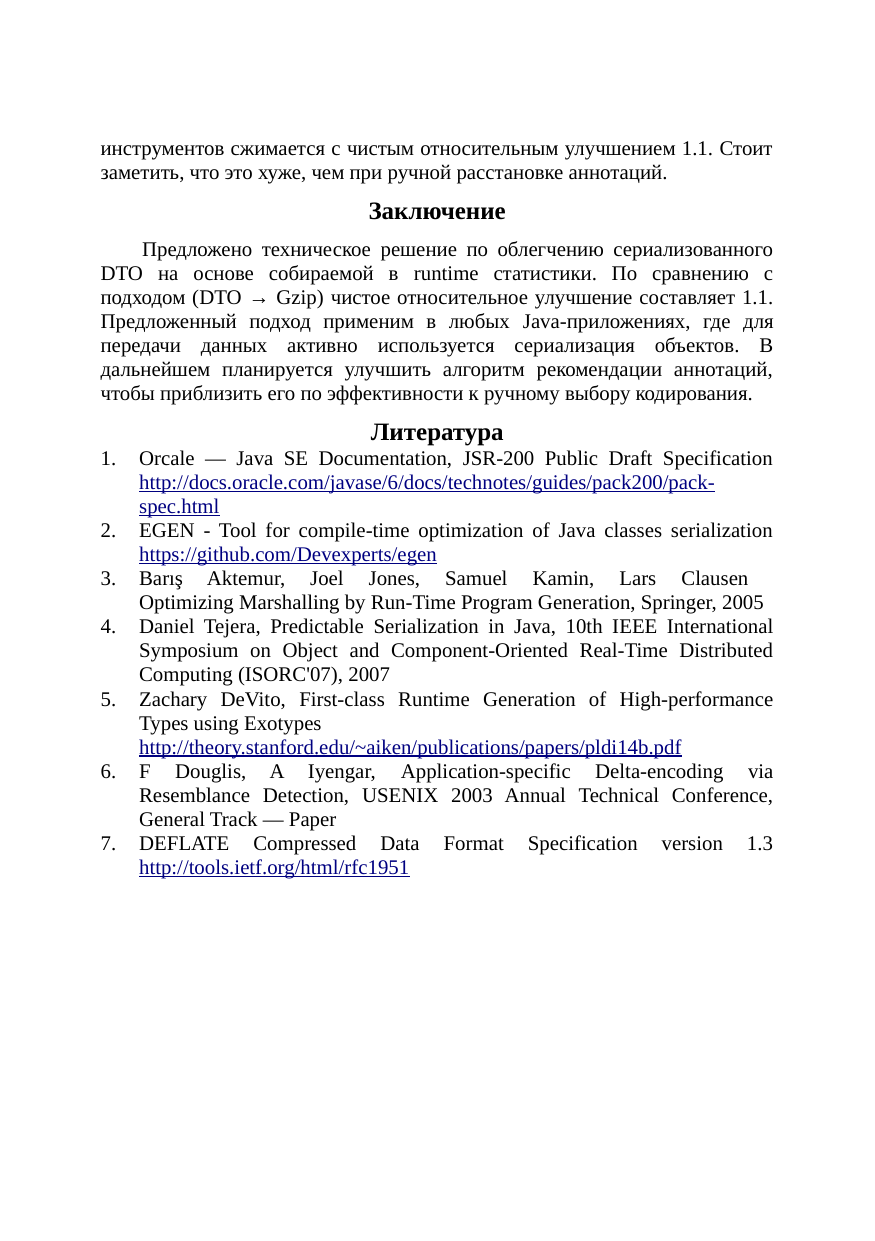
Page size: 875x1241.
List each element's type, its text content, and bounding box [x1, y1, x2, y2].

text Предложено техническое решение по облегчению сериализованного DTO на основе собираемой в runtime статистики. По сравнению с подходом (DTO → Gzip) чистое относительное улучшение составляет 1.1. Предложенный подход применим в любых Java-приложениях, где для передачи данных активно используется сериализация объектов. В дальнейшем планируется улучшить алгоритм рекомендации аннотаций, чтобы приблизить его по эффективности к ручному выбору кодирования. [100, 237, 774, 405]
text инструментов сжимается с чистым относительным улучшением 1.1. Стоит заметить, что это хуже, чем при ручной расстановке аннотаций. [100, 136, 774, 184]
list Zachary DeVito, First-class Runtime Generation of High-performance Types using Exotypes [100, 686, 774, 734]
list Daniel Tejera, Predictable Serialization in Java, 10th IEEE International Symposium on Object and Component-Oriented Real-Time Distributed Computing (ISORC'07), 2007 [100, 614, 774, 686]
list Barış Aktemur, Joel Jones, Samuel Kamin, Lars Clausen Optimizing Marshalling by Run-Time Program Generation, Springer, 2005 [100, 566, 774, 614]
list Orcale — Java SE Documentation, JSR-200 Public Draft Specification http://docs.oracle.com/javase/6/docs/technotes/guides/pack200/pack-spec.html [100, 446, 774, 518]
list DEFLATE Compressed Data Format Specification version 1.3 http://tools.ietf.org/html/rfc1951 [100, 831, 774, 879]
subtitle Литература [100, 417, 774, 446]
list EGEN - Tool for compile-time optimization of Java classes serialization https://github.com/Devexperts/egen [100, 518, 774, 566]
list F Douglis, A Iyengar, Application-specific Delta-encoding via Resemblance Detection, USENIX 2003 Annual Technical Conference, General Track — Paper [100, 759, 774, 831]
subtitle Заключение [100, 196, 774, 224]
list http://theory.stanford.edu/~aiken/publications/papers/pldi14b.pdf [100, 734, 774, 759]
